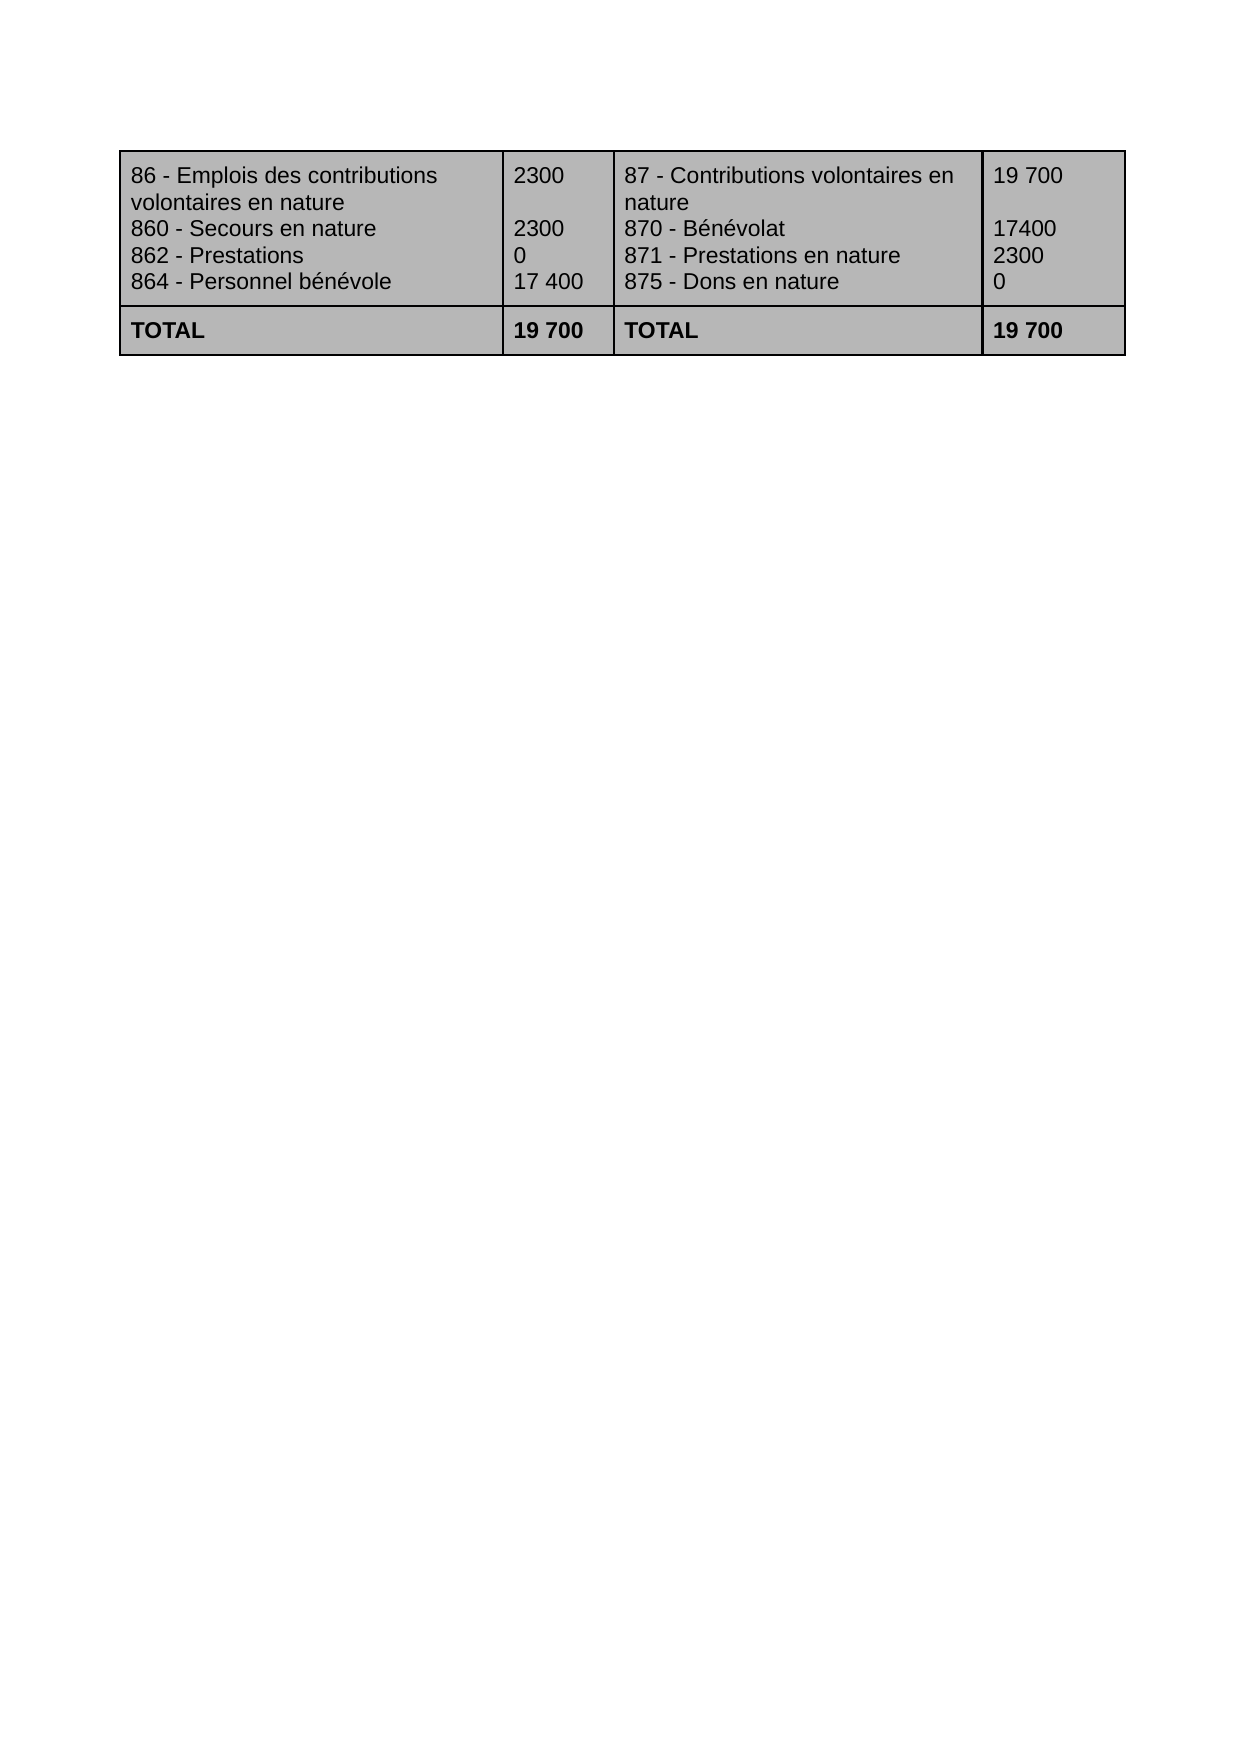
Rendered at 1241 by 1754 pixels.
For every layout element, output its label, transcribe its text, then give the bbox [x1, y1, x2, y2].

table_cell 86 - Emplois des contributions volontaires en nature 860 - Secours en nature 862 - Prestations 864 - Personnel bénévole [121, 152, 502, 305]
table_cell 2300 2300 0 17 400 [504, 152, 613, 305]
table_cell 87 - Contributions volontaires en nature 870 - Bénévolat 871 - Prestations en nature 875 - Dons en nature [615, 152, 981, 305]
table_cell TOTAL [615, 307, 981, 354]
table_cell 19 700 17400 2300 0 [984, 152, 1124, 305]
table_cell 19 700 [984, 307, 1124, 354]
table_cell TOTAL [121, 307, 502, 354]
table_cell 19 700 [504, 307, 613, 354]
